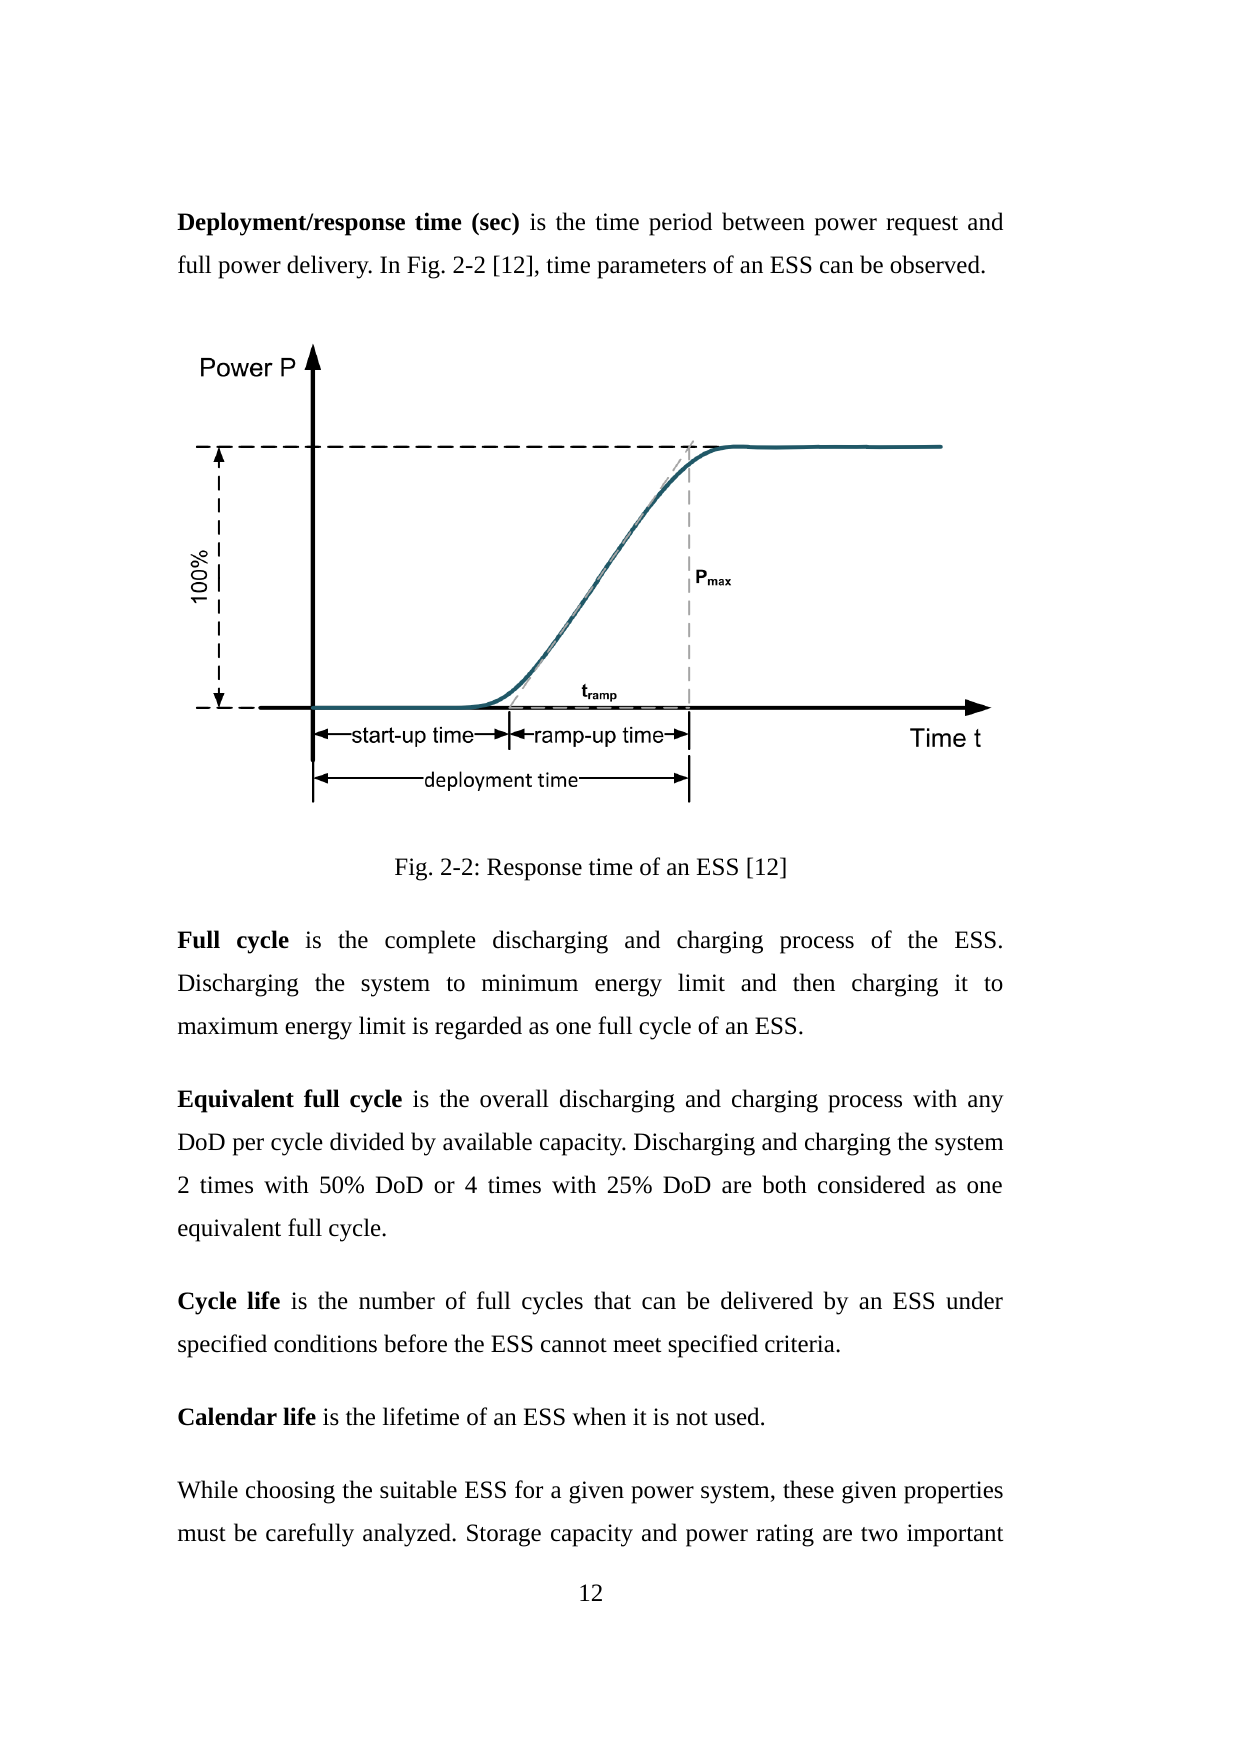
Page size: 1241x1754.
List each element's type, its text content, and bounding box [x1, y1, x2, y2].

picture [177, 335, 1005, 820]
text Deployment/response time (sec) is the time period between power request and full power delivery. In Fig. 2-2 [12]⁠, time parameters of an ESS can be observed. [177, 207, 1004, 279]
text Full cycle is the complete discharging and charging process of the ESS. Discharging the system to minimum energy limit and then charging it to maximum energy limit is regarded as one full cycle of an ESS. [177, 925, 1004, 1040]
text Cycle life is the number of full cycles that can be delivered by an ESS under specified conditions before the ESS cannot meet specified criteria. [177, 1286, 1004, 1358]
text Equivalent full cycle is the overall discharging and charging process with any DoD per cycle divided by available capacity. Discharging and charging the system 2 times with 50% DoD or 4 times with 25% DoD are both considered as one equivalent full cycle. [177, 1084, 1004, 1242]
text Fig. 2-2: Response time of an ESS [12]⁠ [177, 852, 1004, 881]
text Calendar life is the lifetime of an ESS when it is not used. [177, 1402, 1004, 1431]
text While choosing the suitable ESS for a given power system, these given properties must be carefully analyzed. Storage capacity and power rating are two important [177, 1475, 1004, 1547]
